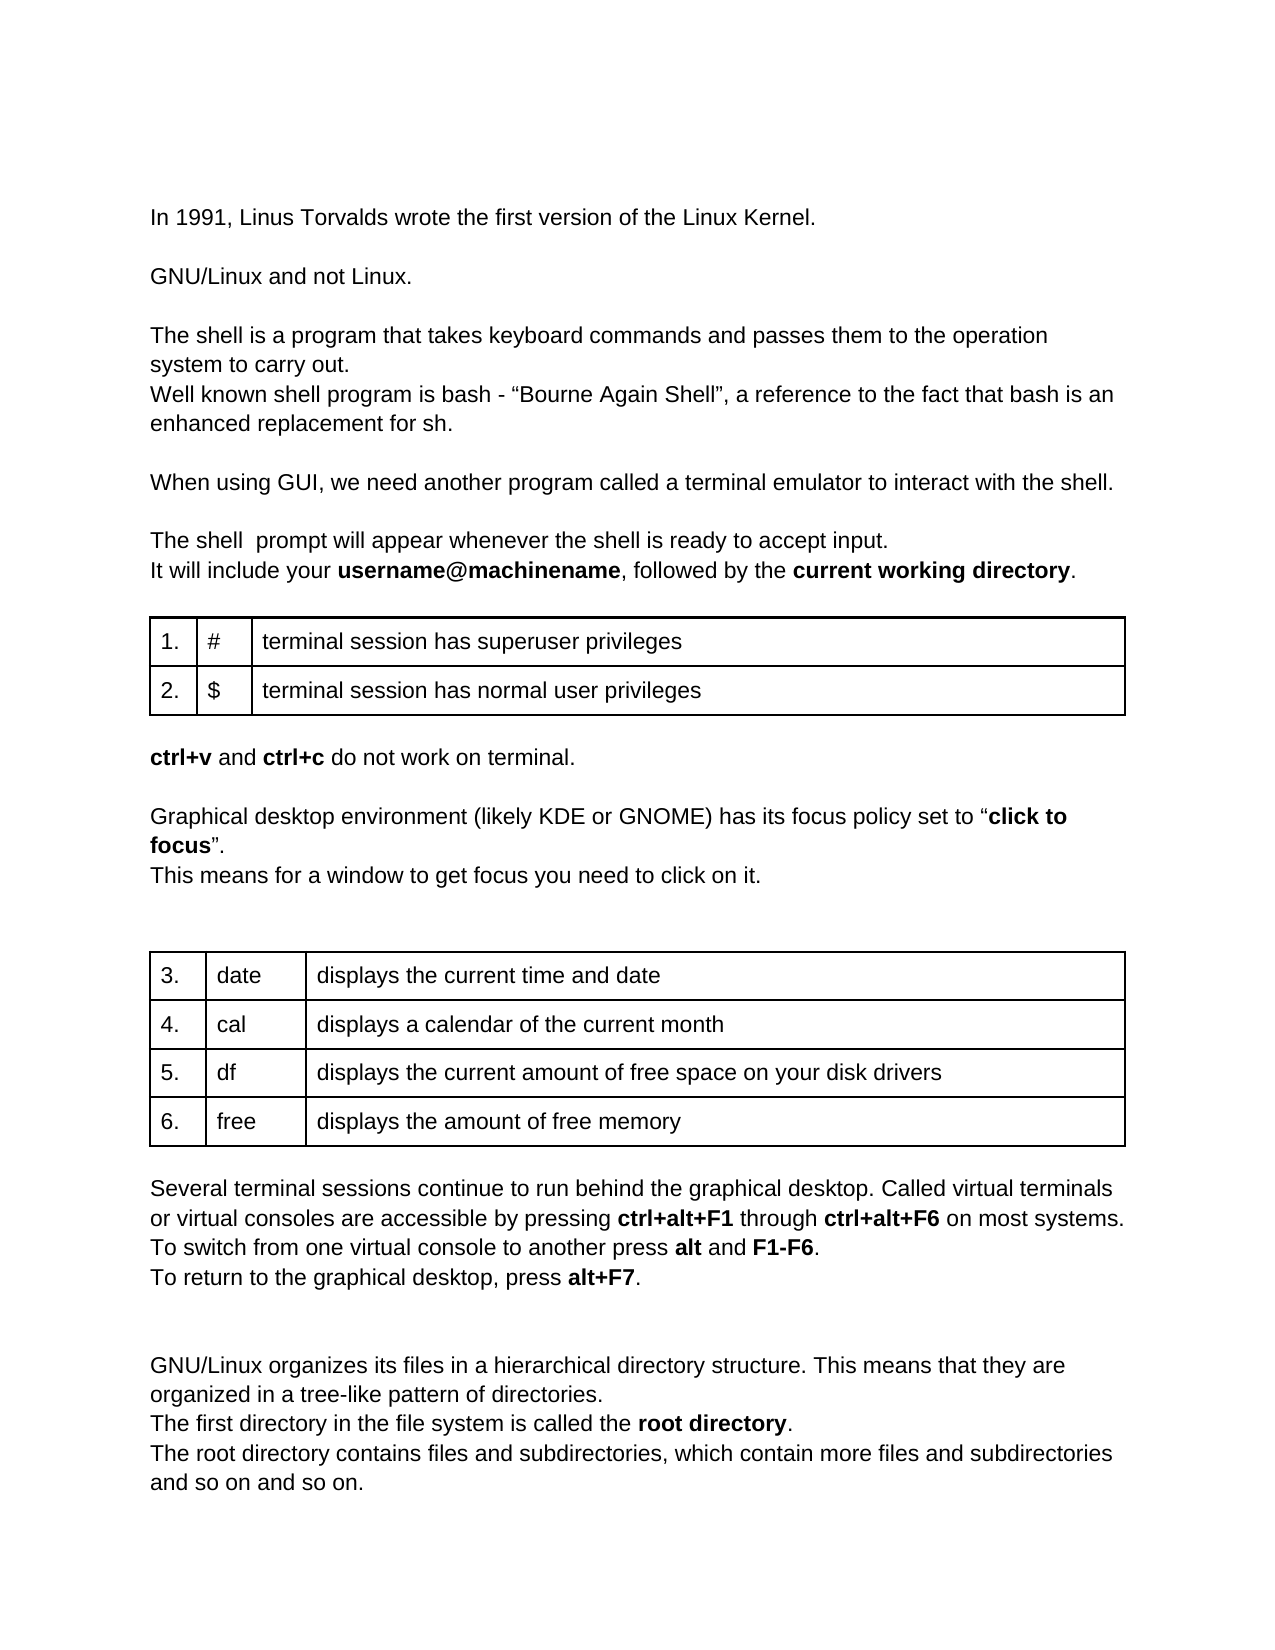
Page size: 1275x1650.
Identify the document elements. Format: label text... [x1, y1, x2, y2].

table_header terminal session has superuser privileges [253, 619, 1124, 665]
text The shell prompt will appear whenever the shell is ready to accept input. [150, 528, 1125, 554]
table_header 1. [151, 619, 196, 665]
table_header displays the current time and date [307, 953, 1124, 999]
table_cell displays the current amount of free space on your disk drivers [307, 1050, 1124, 1096]
text This means for a window to get focus you need to click on it. [150, 862, 1125, 888]
table_cell 2. [151, 667, 196, 713]
text The first directory in the file system is called the root directory. [150, 1411, 1125, 1437]
text GNU/Linux organizes its files in a hierarchical directory structure. This means that they are organized in a tree-like pattern of directories. [150, 1352, 1125, 1407]
text ctrl+v and ctrl+c do not work on terminal. [150, 745, 1125, 771]
table_cell 4. [151, 1001, 205, 1048]
table_cell 5. [151, 1050, 205, 1096]
table_cell $ [198, 667, 251, 713]
text Well known shell program is bash - “Bourne Again Shell”, a reference to the fact that bash is an enhanced replacement for sh. [150, 381, 1125, 436]
text GNU/Linux and not Linux. [150, 264, 1125, 289]
table_cell 6. [151, 1098, 205, 1145]
table_cell displays a calendar of the current month [307, 1001, 1124, 1048]
text To return to the graphical desktop, press alt+F7. [150, 1264, 1125, 1290]
text When using GUI, we need another program called a terminal emulator to interact with the shell. [150, 469, 1125, 495]
table_cell cal [207, 1001, 305, 1048]
text To switch from one virtual console to another press alt and F1-F6. [150, 1235, 1125, 1261]
table_header date [207, 953, 305, 999]
text Graphical desktop environment (likely KDE or GNOME) has its focus policy set to “click to focus”. [150, 804, 1125, 859]
table_cell df [207, 1050, 305, 1096]
table_cell displays the amount of free memory [307, 1098, 1124, 1145]
table_header # [198, 619, 251, 665]
text It will include your username@machinename, followed by the current working directory. [150, 558, 1125, 583]
text Several terminal sessions continue to run behind the graphical desktop. Called virtual terminals or virtual consoles are accessible by pressing ctrl+alt+F1 through ctrl+alt+F6 on most systems. [150, 1176, 1125, 1231]
table_header 3. [151, 953, 205, 999]
text The root directory contains files and subdirectories, which contain more files and subdirectories and so on and so on. [150, 1441, 1125, 1496]
table_cell terminal session has normal user privileges [253, 667, 1124, 713]
text In 1991, Linus Torvalds wrote the first version of the Linux Kernel. [150, 205, 1125, 231]
table_cell free [207, 1098, 305, 1145]
text The shell is a program that takes keyboard commands and passes them to the operation system to carry out. [150, 323, 1125, 378]
